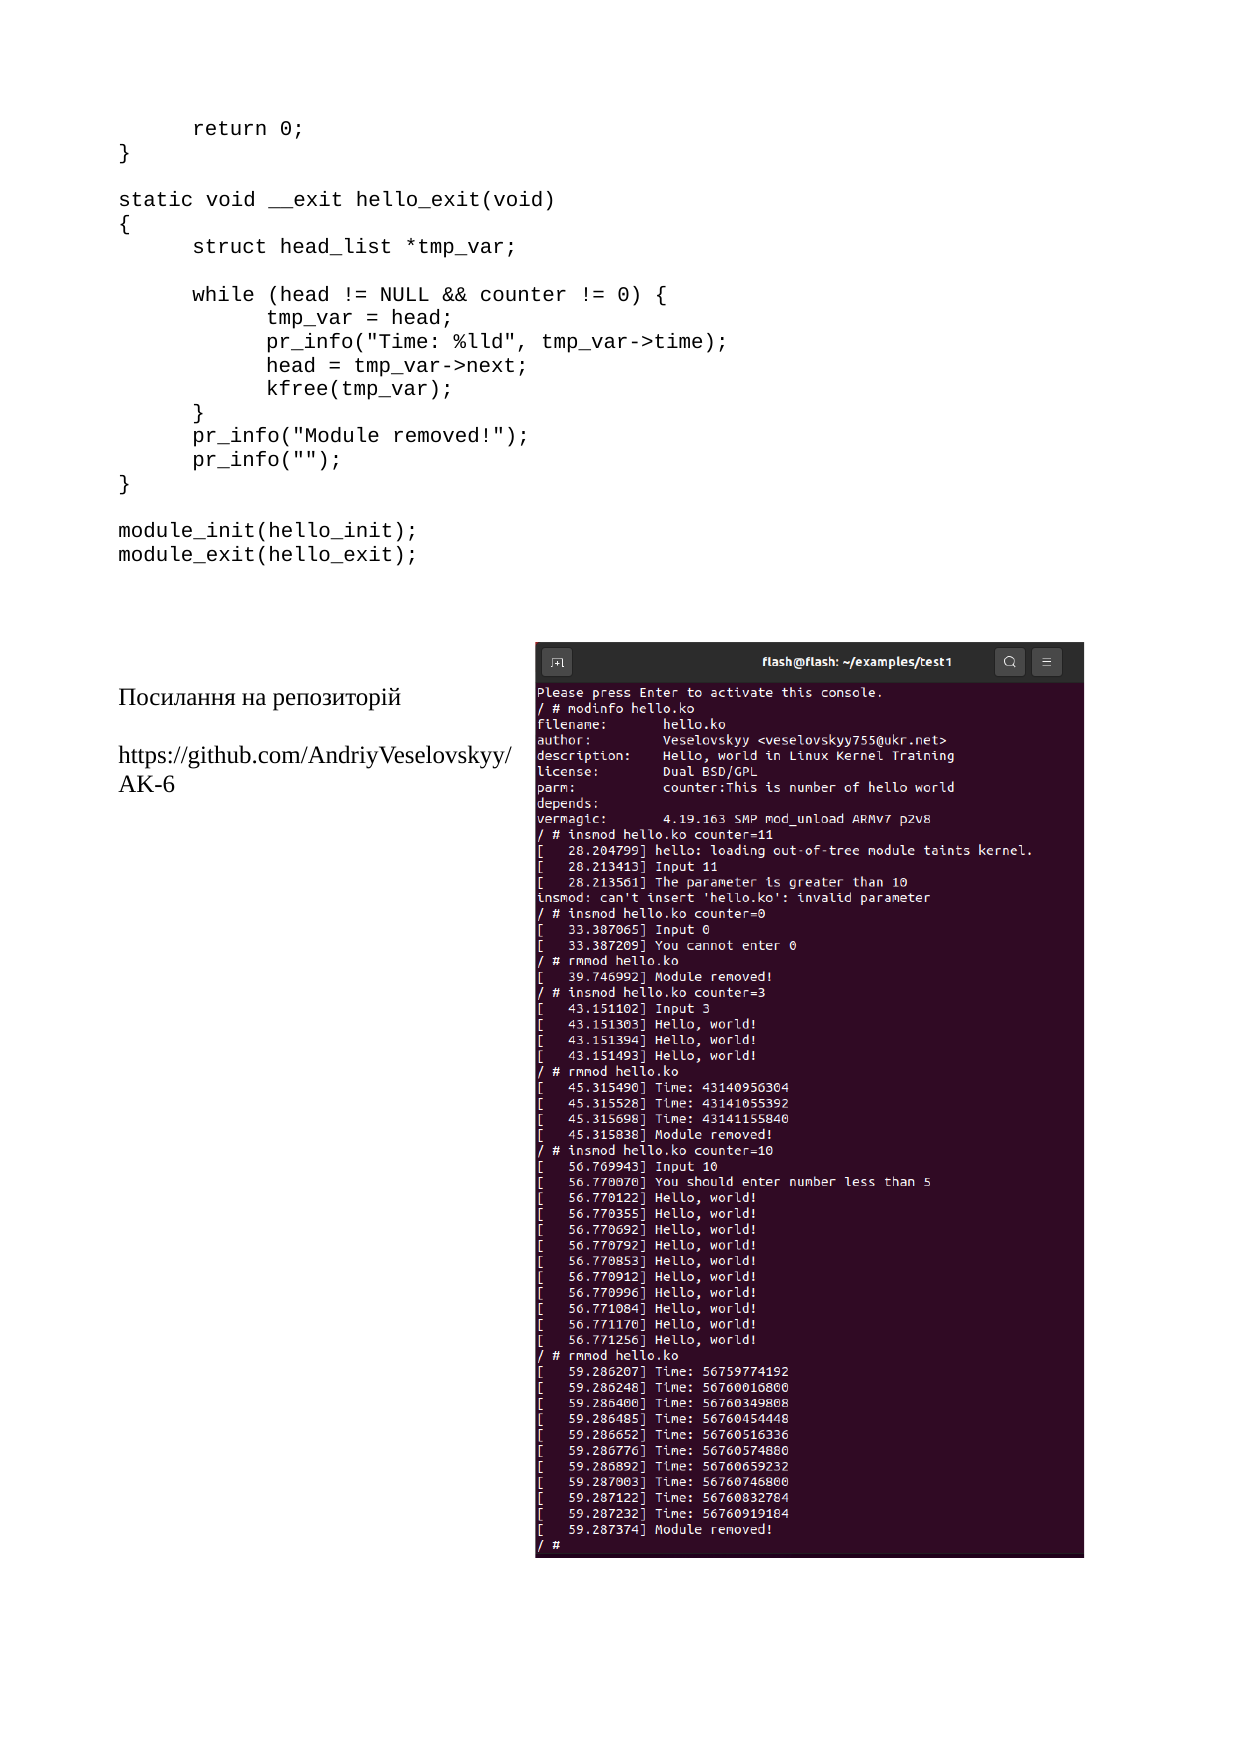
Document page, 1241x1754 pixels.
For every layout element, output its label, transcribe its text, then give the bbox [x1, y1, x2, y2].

text struct head_list *tmp_var; [118, 236, 1122, 260]
text tmp_var = head; [118, 307, 1122, 331]
text module_exit(hello_exit); [118, 544, 1122, 567]
text pr_info(""); [118, 449, 1122, 473]
text head = tmp_var->next; [118, 354, 1122, 378]
text return 0; [118, 118, 1122, 142]
text } [118, 402, 1122, 426]
text pr_info("Time: %lld", tmp_var->time); [118, 331, 1122, 354]
text while (head != NULL && counter != 0) { [118, 284, 1122, 307]
text https://github.com/AndriyVeselovskyy/AK-6 [118, 740, 929, 797]
text kfree(tmp_var); [118, 378, 1122, 402]
text } [118, 473, 1122, 496]
text Посилання на репозиторій [118, 682, 929, 711]
text pr_info("Module removed!"); [118, 426, 1122, 449]
picture [929, 642, 1085, 1558]
text { [118, 213, 1122, 236]
text static void __exit hello_exit(void) [118, 189, 1122, 213]
text } [118, 142, 1122, 165]
text [1085, 682, 1122, 711]
text [1085, 740, 1122, 797]
text module_init(hello_init); [118, 520, 1122, 544]
